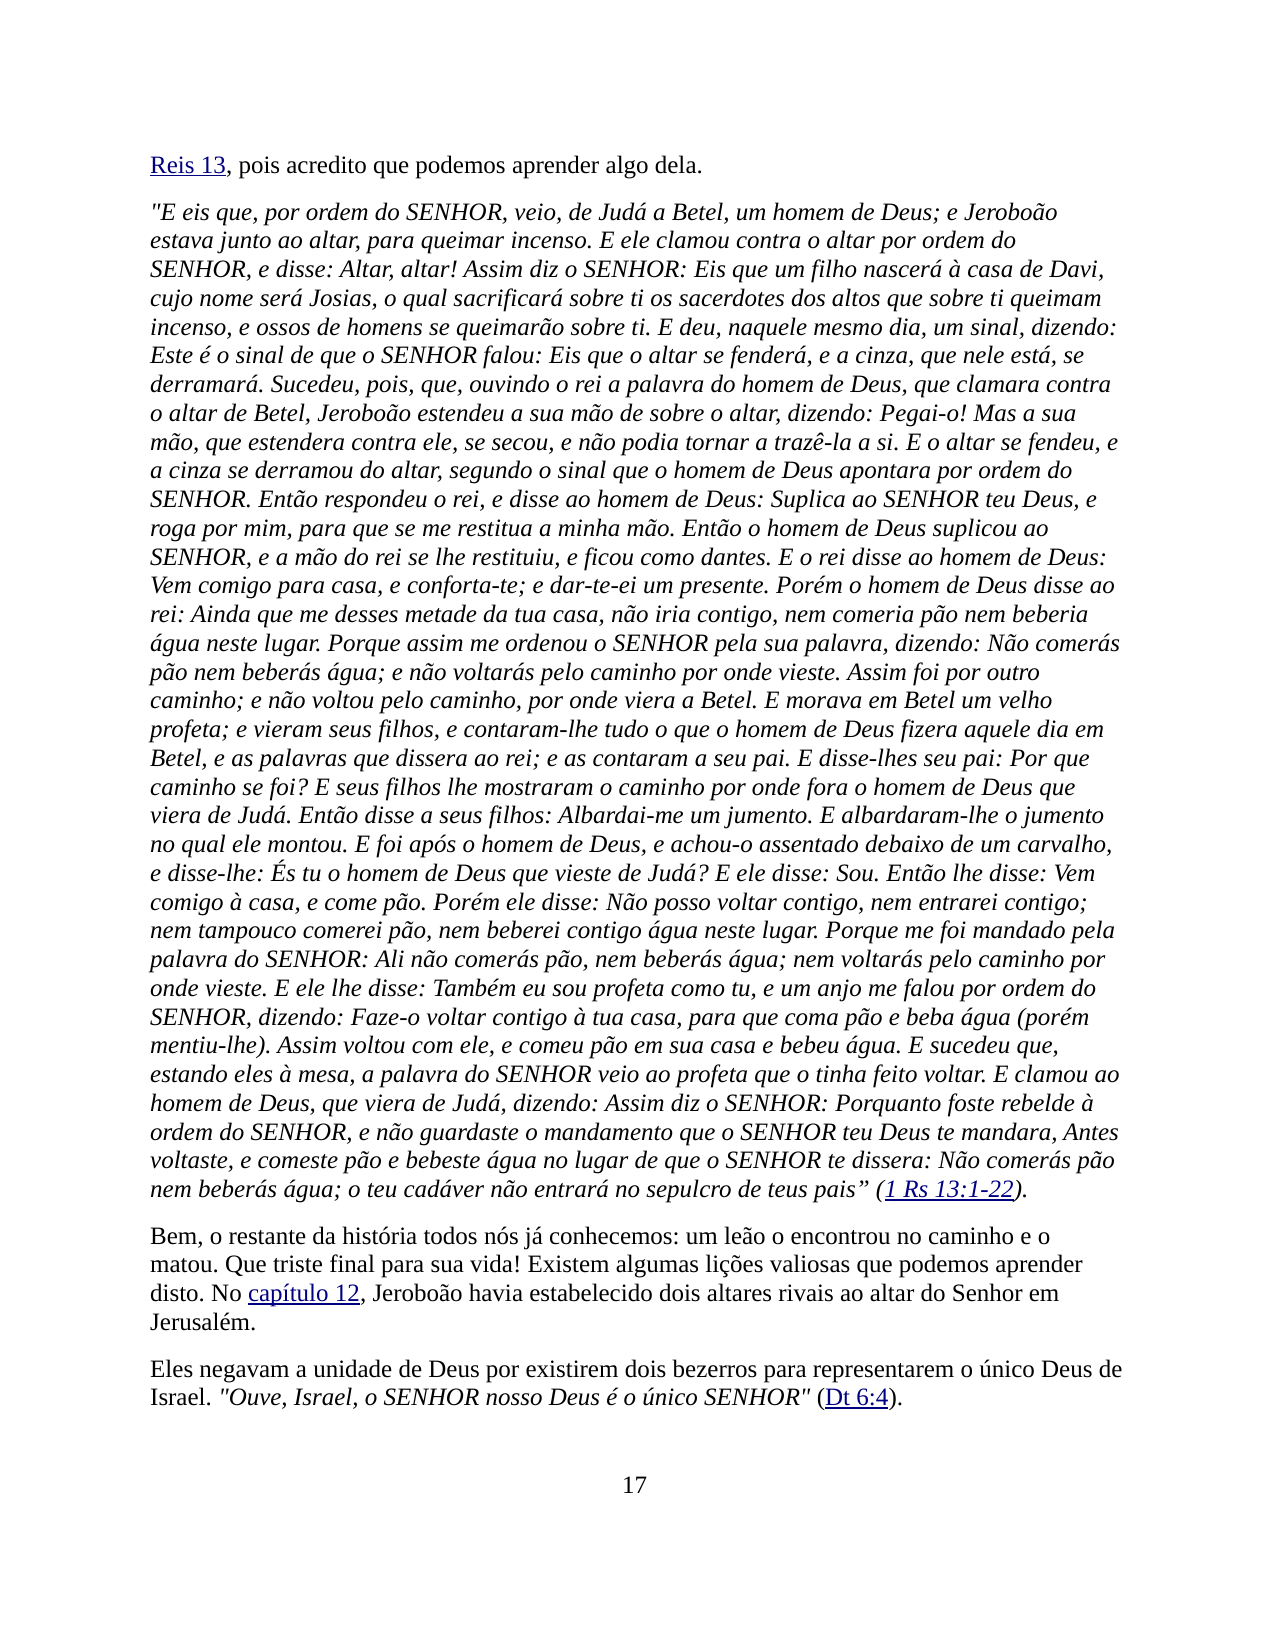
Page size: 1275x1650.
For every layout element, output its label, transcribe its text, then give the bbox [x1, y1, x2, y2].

text "E eis que, por ordem do SENHOR, veio, de Judá a Betel, um homem de Deus; e Jeroboão estava junto ao altar, para queimar incenso. E ele clamou contra o altar por ordem do SENHOR, e disse: Altar, altar! Assim diz o SENHOR: Eis que um filho nascerá à casa de Davi, cujo nome será Josias, o qual sacrificará sobre ti os sacerdotes dos altos que sobre ti queimam incenso, e ossos de homens se queimarão sobre ti. E deu, naquele mesmo dia, um sinal, dizendo: Este é o sinal de que o SENHOR falou: Eis que o altar se fenderá, e a cinza, que nele está, se derramará. Sucedeu, pois, que, ouvindo o rei a palavra do homem de Deus, que clamara contra o altar de Betel, Jeroboão estendeu a sua mão de sobre o altar, dizendo: Pegai-o! Mas a sua mão, que estendera contra ele, se secou, e não podia tornar a trazê-la a si. E o altar se fendeu, e a cinza se derramou do altar, segundo o sinal que o homem de Deus apontara por ordem do SENHOR. Então respondeu o rei, e disse ao homem de Deus: Suplica ao SENHOR teu Deus, e roga por mim, para que se me restitua a minha mão. Então o homem de Deus suplicou ao SENHOR, e a mão do rei se lhe restituiu, e ficou como dantes. E o rei disse ao homem de Deus: Vem comigo para casa, e conforta-te; e dar-te-ei um presente. Porém o homem de Deus disse ao rei: Ainda que me desses metade da tua casa, não iria contigo, nem comeria pão nem beberia água neste lugar. Porque assim me ordenou o SENHOR pela sua palavra, dizendo: Não comerás pão nem beberás água; e não voltarás pelo caminho por onde vieste. Assim foi por outro caminho; e não voltou pelo caminho, por onde viera a Betel. E morava em Betel um velho profeta; e vieram seus filhos, e contaram-lhe tudo o que o homem de Deus fizera aquele dia em Betel, e as palavras que dissera ao rei; e as contaram a seu pai. E disse-lhes seu pai: Por que caminho se foi? E seus filhos lhe mostraram o caminho por onde fora o homem de Deus que viera de Judá. Então disse a seus filhos: Albardai-me um jumento. E albardaram-lhe o jumento no qual ele montou. E foi após o homem de Deus, e achou-o assentado debaixo de um carvalho, e disse-lhe: És tu o homem de Deus que vieste de Judá? E ele disse: Sou. Então lhe disse: Vem comigo à casa, e come pão. Porém ele disse: Não posso voltar contigo, nem entrarei contigo; nem tampouco comerei pão, nem beberei contigo água neste lugar. Porque me foi mandado pela palavra do SENHOR: Ali não comerás pão, nem beberás água; nem voltarás pelo caminho por onde vieste. E ele lhe disse: Também eu sou profeta como tu, e um anjo me falou por ordem do SENHOR, dizendo: Faze-o voltar contigo à tua casa, para que coma pão e beba água (porém mentiu-lhe). Assim voltou com ele, e comeu pão em sua casa e bebeu água. E sucedeu que, estando eles à mesa, a palavra do SENHOR veio ao profeta que o tinha feito voltar. E clamou ao homem de Deus, que viera de Judá, dizendo: Assim diz o SENHOR: Porquanto foste rebelde à ordem do SENHOR, e não guardaste o mandamento que o SENHOR teu Deus te mandara, Antes voltaste, e comeste pão e bebeste água no lugar de que o SENHOR te dissera: Não comerás pão nem beberás água; o teu cadáver não entrará no sepulcro de teus pais” (1 Rs 13:1-22). [150, 197, 1125, 1203]
text Bem, o restante da história todos nós já conhecemos: um leão o encontrou no caminho e o matou. Que triste final para sua vida! Existem algumas lições valiosas que podemos aprender disto. No capítulo 12, Jeroboão havia estabelecido dois altares rivais ao altar do Senhor em Jerusalém. [150, 1221, 1125, 1336]
text Eles negavam a unidade de Deus por existirem dois bezerros para representarem o único Deus de Israel. "Ouve, Israel, o SENHOR nosso Deus é o único SENHOR" (Dt 6:4). [150, 1354, 1125, 1411]
text Reis 13, pois acredito que podemos aprender algo dela. [150, 150, 1125, 179]
